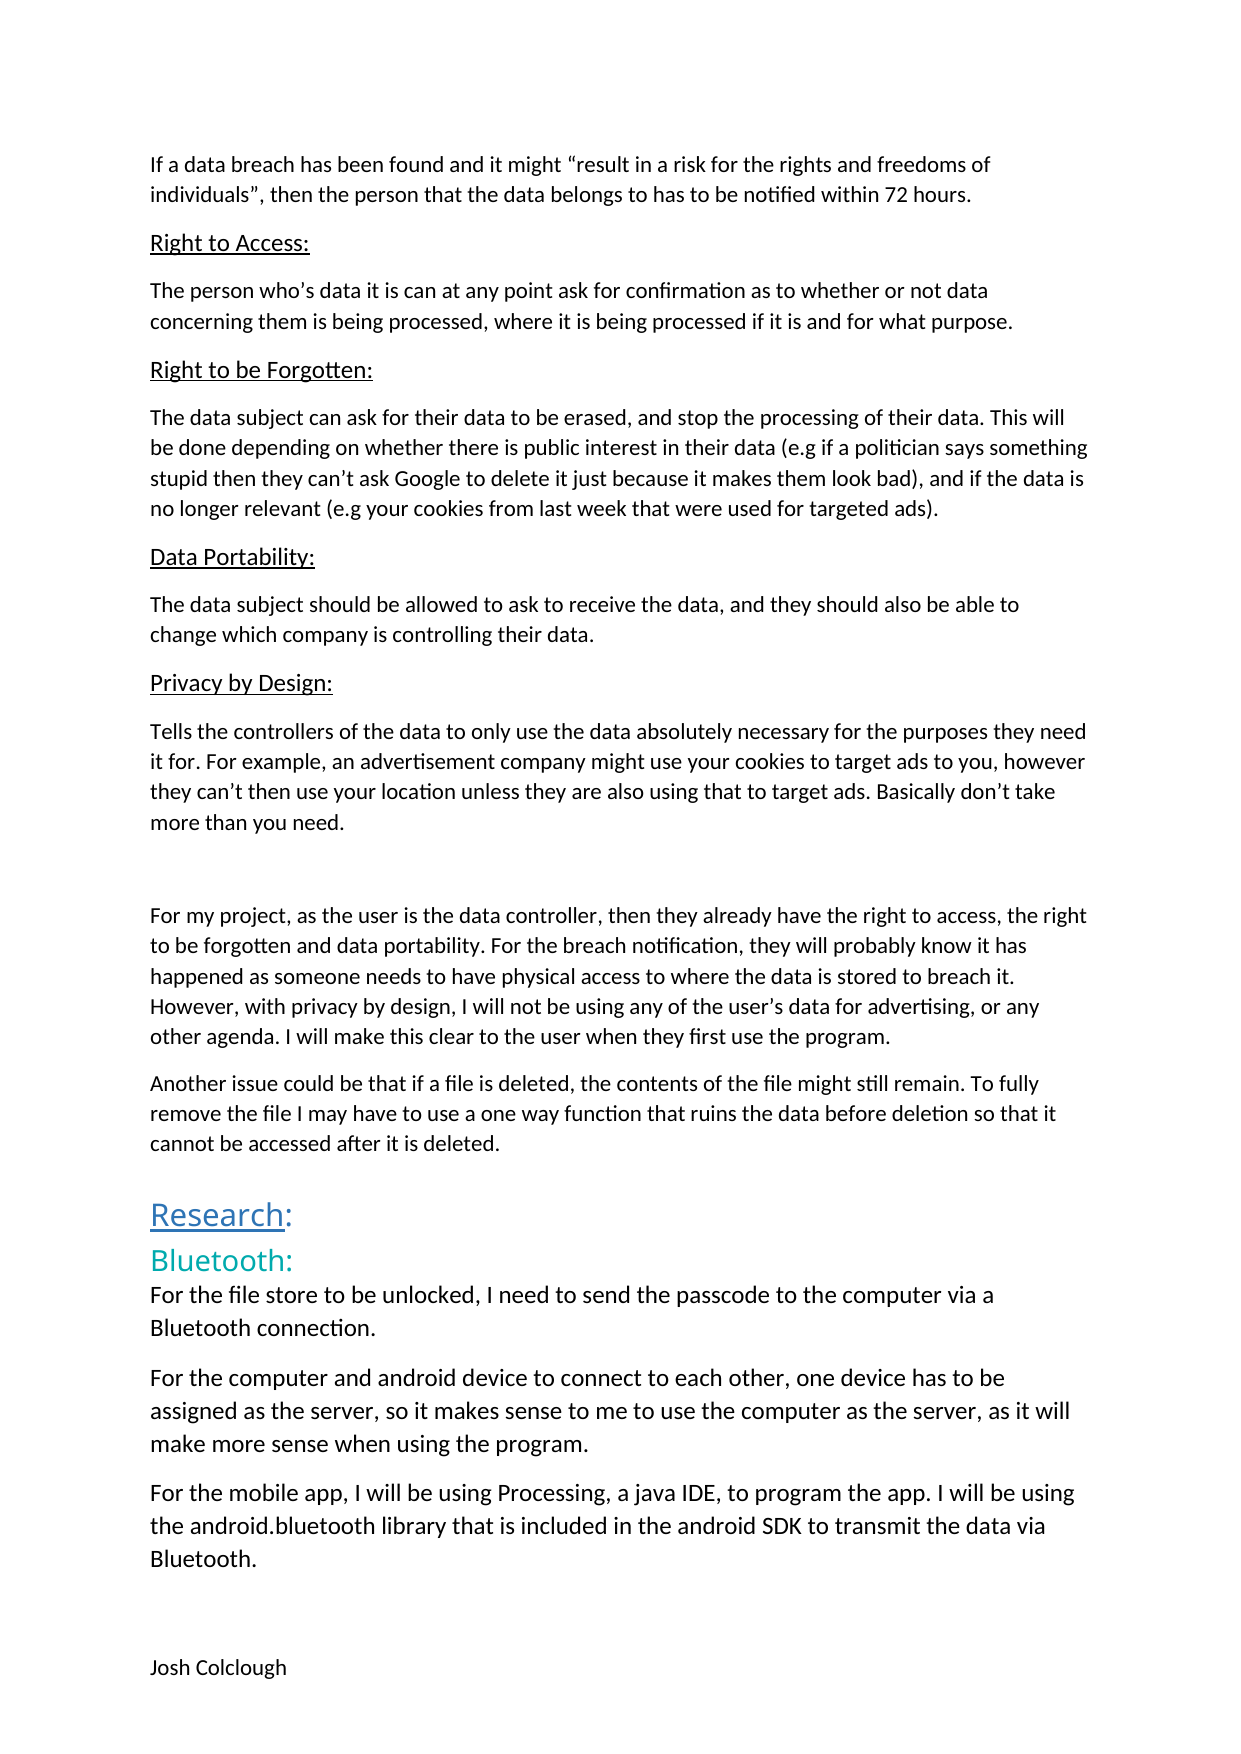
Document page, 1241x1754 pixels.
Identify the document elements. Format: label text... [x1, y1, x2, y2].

subtitle Bluetooth: [150, 1240, 1090, 1279]
text Right to be Forgotten: [150, 354, 1090, 384]
text Right to Access: [150, 227, 1090, 258]
text For the mobile app, I will be using Processing, a java IDE, to program the app. I will be using the android.bluetooth library that is included in the android SDK to transmit the data via Bluetooth. [150, 1477, 1090, 1574]
text For my project, as the user is the data controller, then they already have the right to access, the right to be forgotten and data portability. For the breach notification, they will probably know it has happened as someone needs to have physical access to where the data is stored to breach it. However, with privacy by design, I will not be using any of the user’s data for advertising, or any other agenda. I will make this clear to the user when they first use the program. [150, 901, 1090, 1050]
text If a data breach has been found and it might “result in a risk for the rights and freedoms of individuals”, then the person that the data belongs to has to be notified within 72 hours. [150, 150, 1090, 208]
text The data subject can ask for their data to be erased, and stop the processing of their data. This will be done depending on whether there is public interest in their data (e.g if a politician says something stupid then they can’t ask Google to delete it just because it makes them look bad), and if the data is no longer relevant (e.g your cookies from last week that were used for targeted ads). [150, 403, 1090, 522]
text Another issue could be that if a file is deleted, the contents of the file might still remain. To fully remove the file I may have to use a one way function that ruins the data before deletion so that it cannot be accessed after it is deleted. [150, 1069, 1090, 1158]
text For the file store to be unlocked, I need to send the passcode to the computer via a Bluetooth connection. [150, 1279, 1090, 1343]
subtitle Research: [150, 1193, 1090, 1236]
text The person who’s data it is can at any point ask for confirmation as to whether or not data concerning them is being processed, where it is being processed if it is and for what purpose. [150, 277, 1090, 335]
text Tells the controllers of the data to only use the data absolutely necessary for the purposes they need it for. For example, an advertisement company might use your cookies to target ads to you, however they can’t then use your location unless they are also using that to target ads. Basically don’t take more than you need. [150, 717, 1090, 836]
text Privacy by Design: [150, 667, 1090, 698]
text The data subject should be allowed to ask to receive the data, and they should also be able to change which company is controlling their data. [150, 590, 1090, 649]
text For the computer and android device to connect to each other, one device has to be assigned as the server, so it makes sense to me to use the computer as the server, as it will make more sense when using the program. [150, 1362, 1090, 1458]
text Data Portability: [150, 541, 1090, 571]
